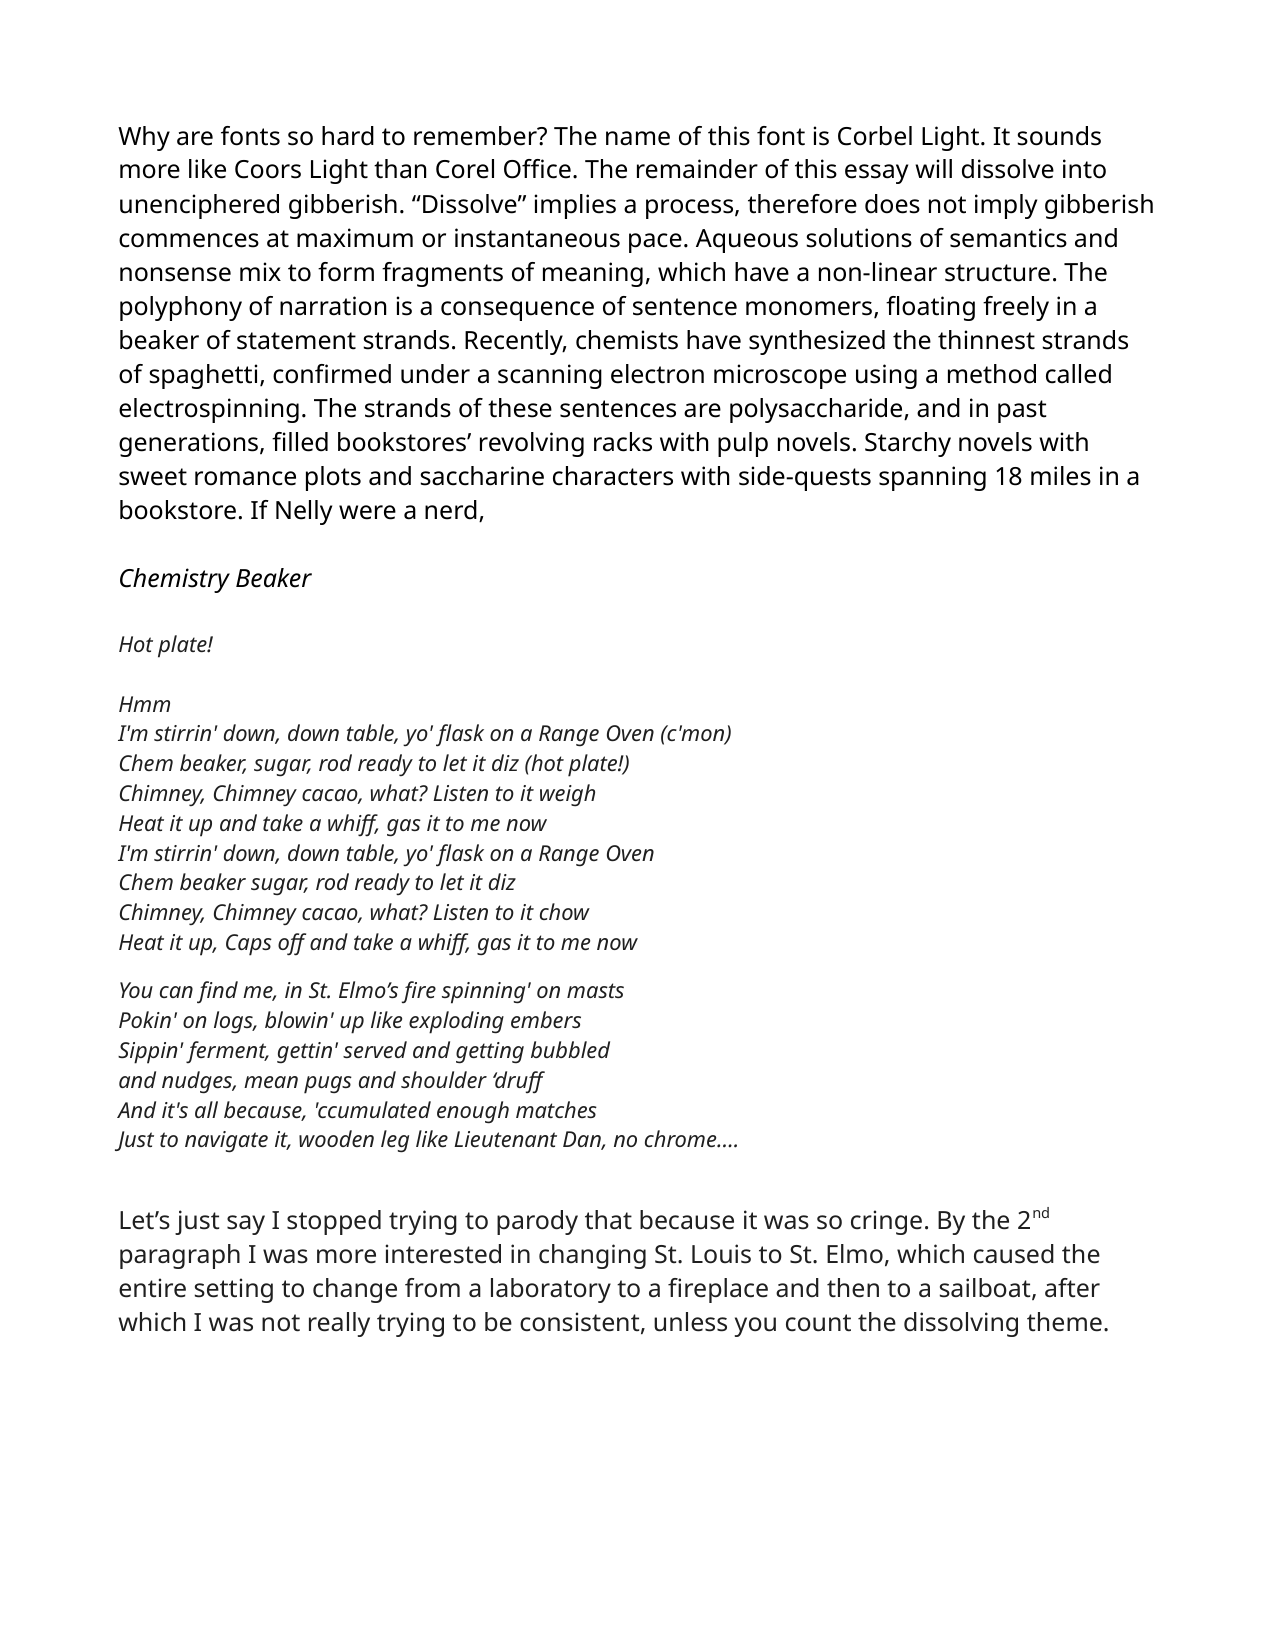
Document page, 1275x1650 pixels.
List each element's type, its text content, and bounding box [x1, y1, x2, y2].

text Let’s just say I stopped trying to parody that because it was so cringe. By the 2nd paragraph I was more interested in changing St. Louis to St. Elmo, which caused the entire setting to change from a laboratory to a fireplace and then to a sailboat, after which I was not really trying to be consistent, unless you count the dissolving theme. [118, 1203, 1157, 1339]
text Chemistry Beaker [118, 561, 1157, 595]
text Hot plate! [118, 629, 1157, 659]
text I'm stirrin' down, down table, yo' flask on a Range Oven (c'mon) Chem beaker, sugar, rod ready to let it diz (hot plate!) Chimney, Chimney cacao, what? Listen to it weigh Heat it up and take a whiff, gas it to me now I'm stirrin' down, down table, yo' flask on a Range Oven Chem beaker sugar, rod ready to let it diz Chimney, Chimney cacao, what? Listen to it chow Heat it up, Caps off and take a whiff, gas it to me now [118, 718, 1157, 957]
text You can find me, in St. Elmo’s fire spinning' on masts Pokin' on logs, blowin' up like exploding embers Sippin' ferment, gettin' served and getting bubbled and nudges, mean pugs and shoulder ‘druff And it's all because, 'ccumulated enough matches Just to navigate it, wooden leg like Lieutenant Dan, no chrome…. [118, 976, 1157, 1184]
text Why are fonts so hard to remember? The name of this font is Corbel Light. It sounds more like Coors Light than Corel Office. The remainder of this essay will dissolve into unenciphered gibberish. “Dissolve” implies a process, therefore does not imply gibberish commences at maximum or instantaneous pace. Aqueous solutions of semantics and nonsense mix to form fragments of meaning, which have a non-linear structure. The polyphony of narration is a consequence of sentence monomers, floating freely in a beaker of statement strands. Recently, chemists have synthesized the thinnest strands of spaghetti, confirmed under a scanning electron microscope using a method called electrospinning. The strands of these sentences are polysaccharide, and in past generations, filled bookstores’ revolving racks with pulp novels. Starchy novels with sweet romance plots and saccharine characters with side-quests spanning 18 miles in a bookstore. If Nelly were a nerd, [118, 118, 1157, 527]
text Hmm [118, 659, 1157, 718]
